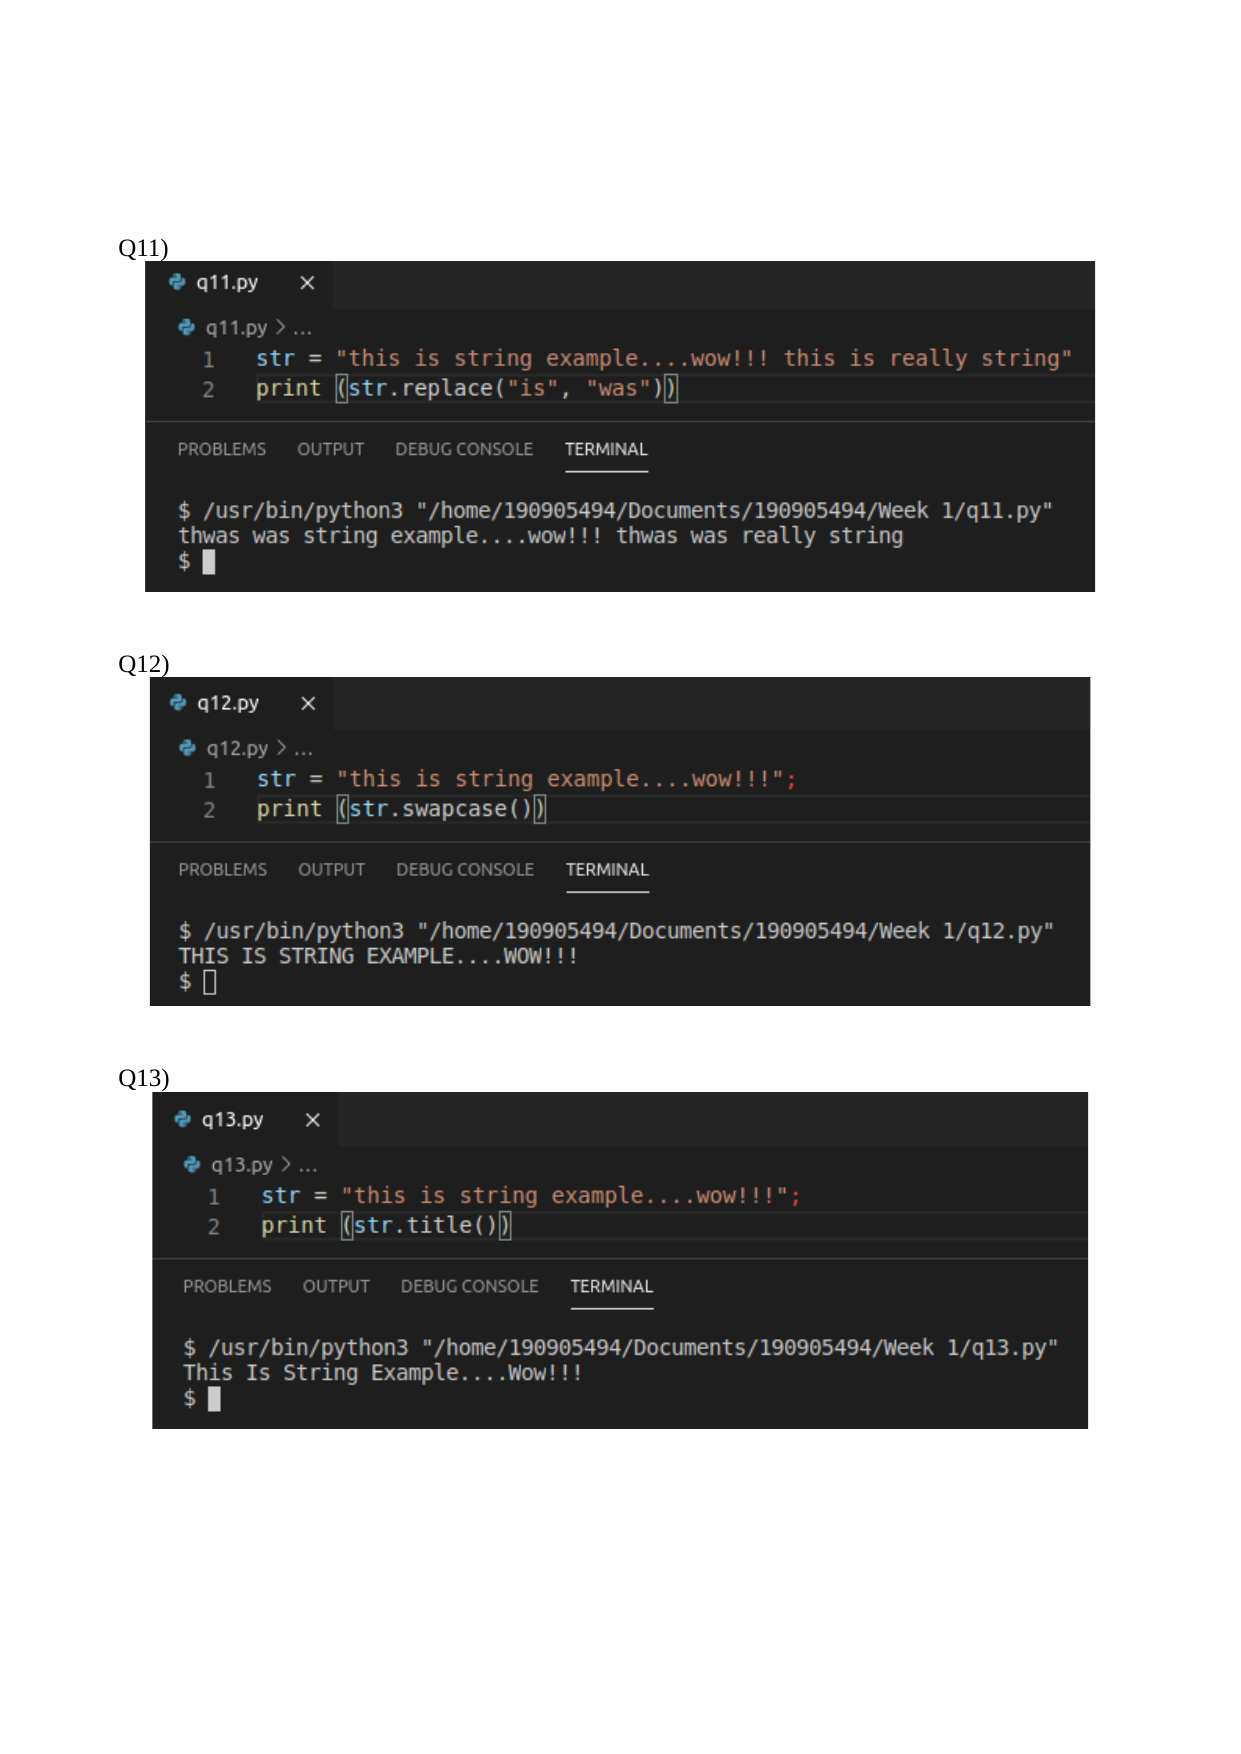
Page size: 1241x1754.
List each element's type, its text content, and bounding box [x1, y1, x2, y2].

text Q12) [118, 649, 1122, 678]
picture [149, 677, 1091, 1006]
picture [152, 1092, 1089, 1429]
text Q13) [118, 1063, 1122, 1092]
text Q11) [118, 233, 1122, 262]
picture [145, 261, 1096, 592]
